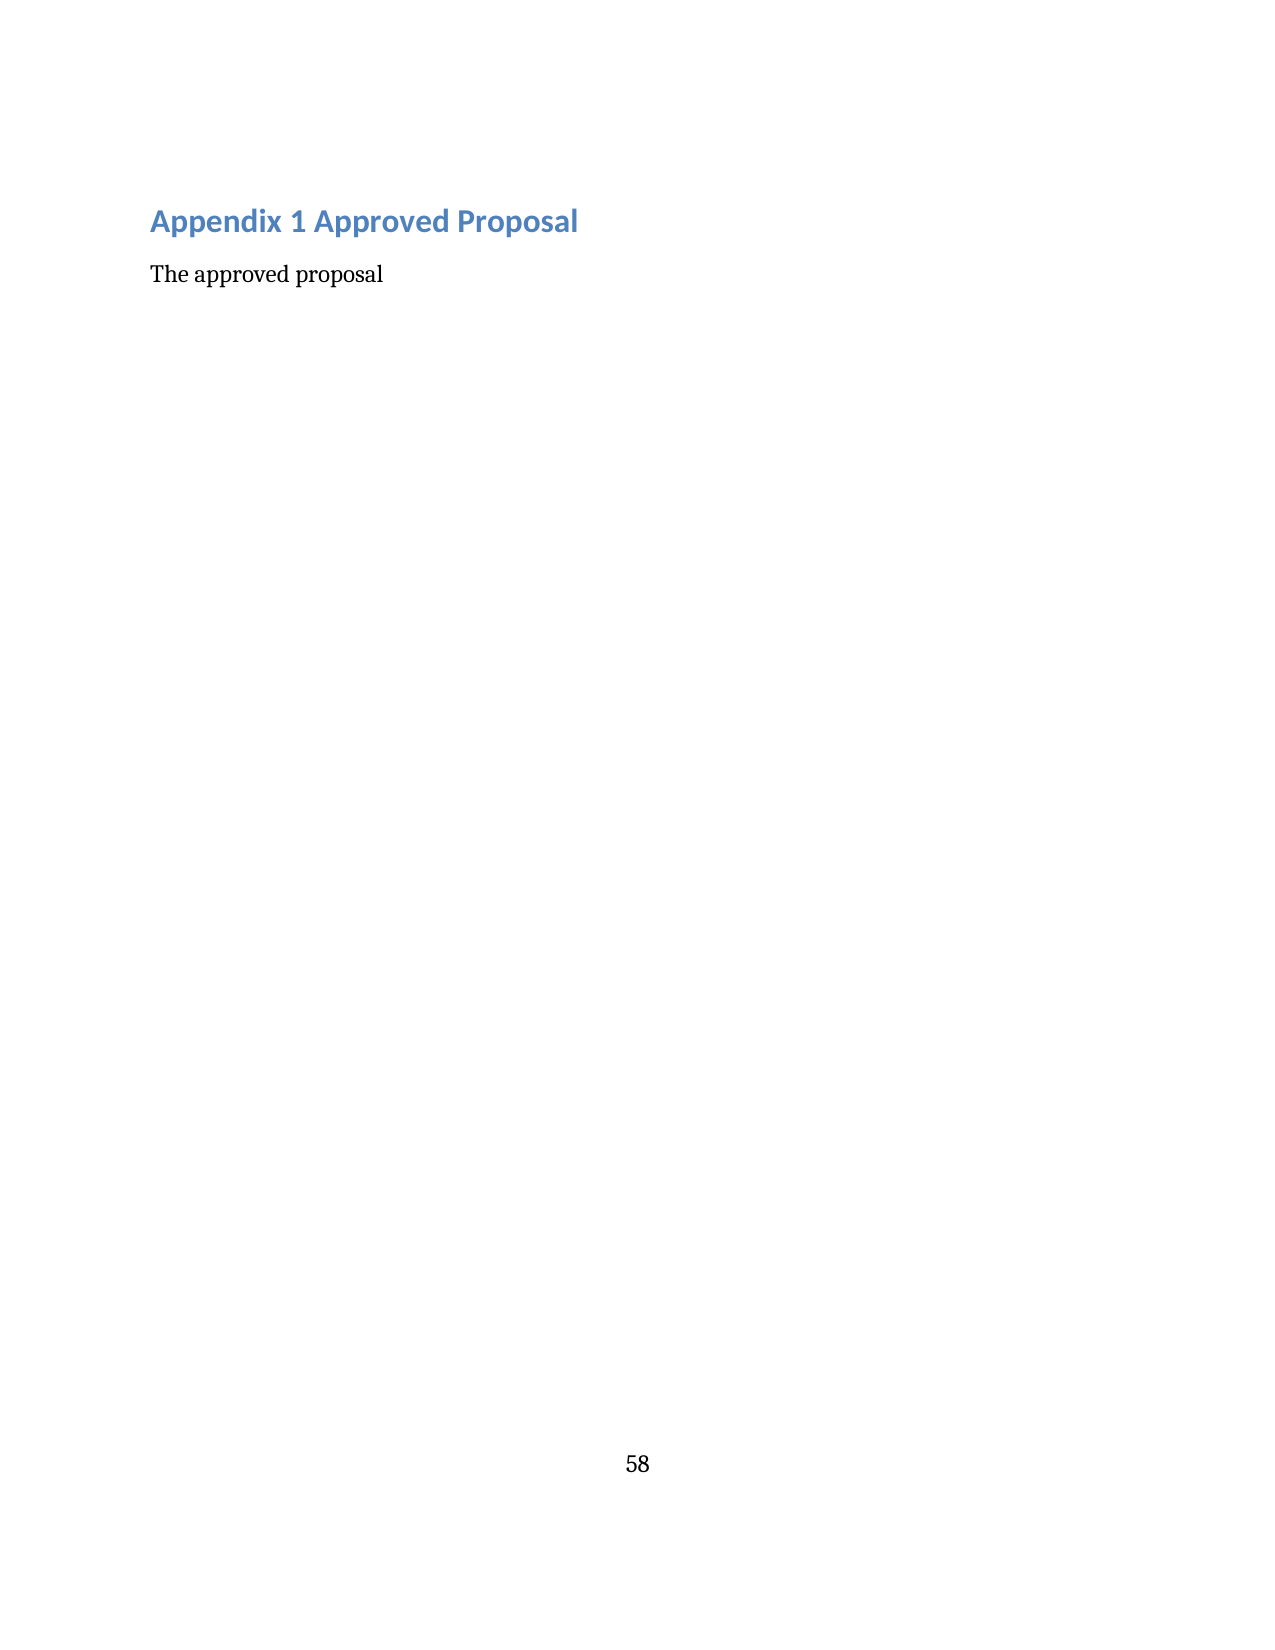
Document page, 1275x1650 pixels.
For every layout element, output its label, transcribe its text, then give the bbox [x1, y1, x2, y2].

text The approved proposal [150, 259, 1125, 288]
subtitle Appendix 1 Approved Proposal [150, 200, 1125, 241]
